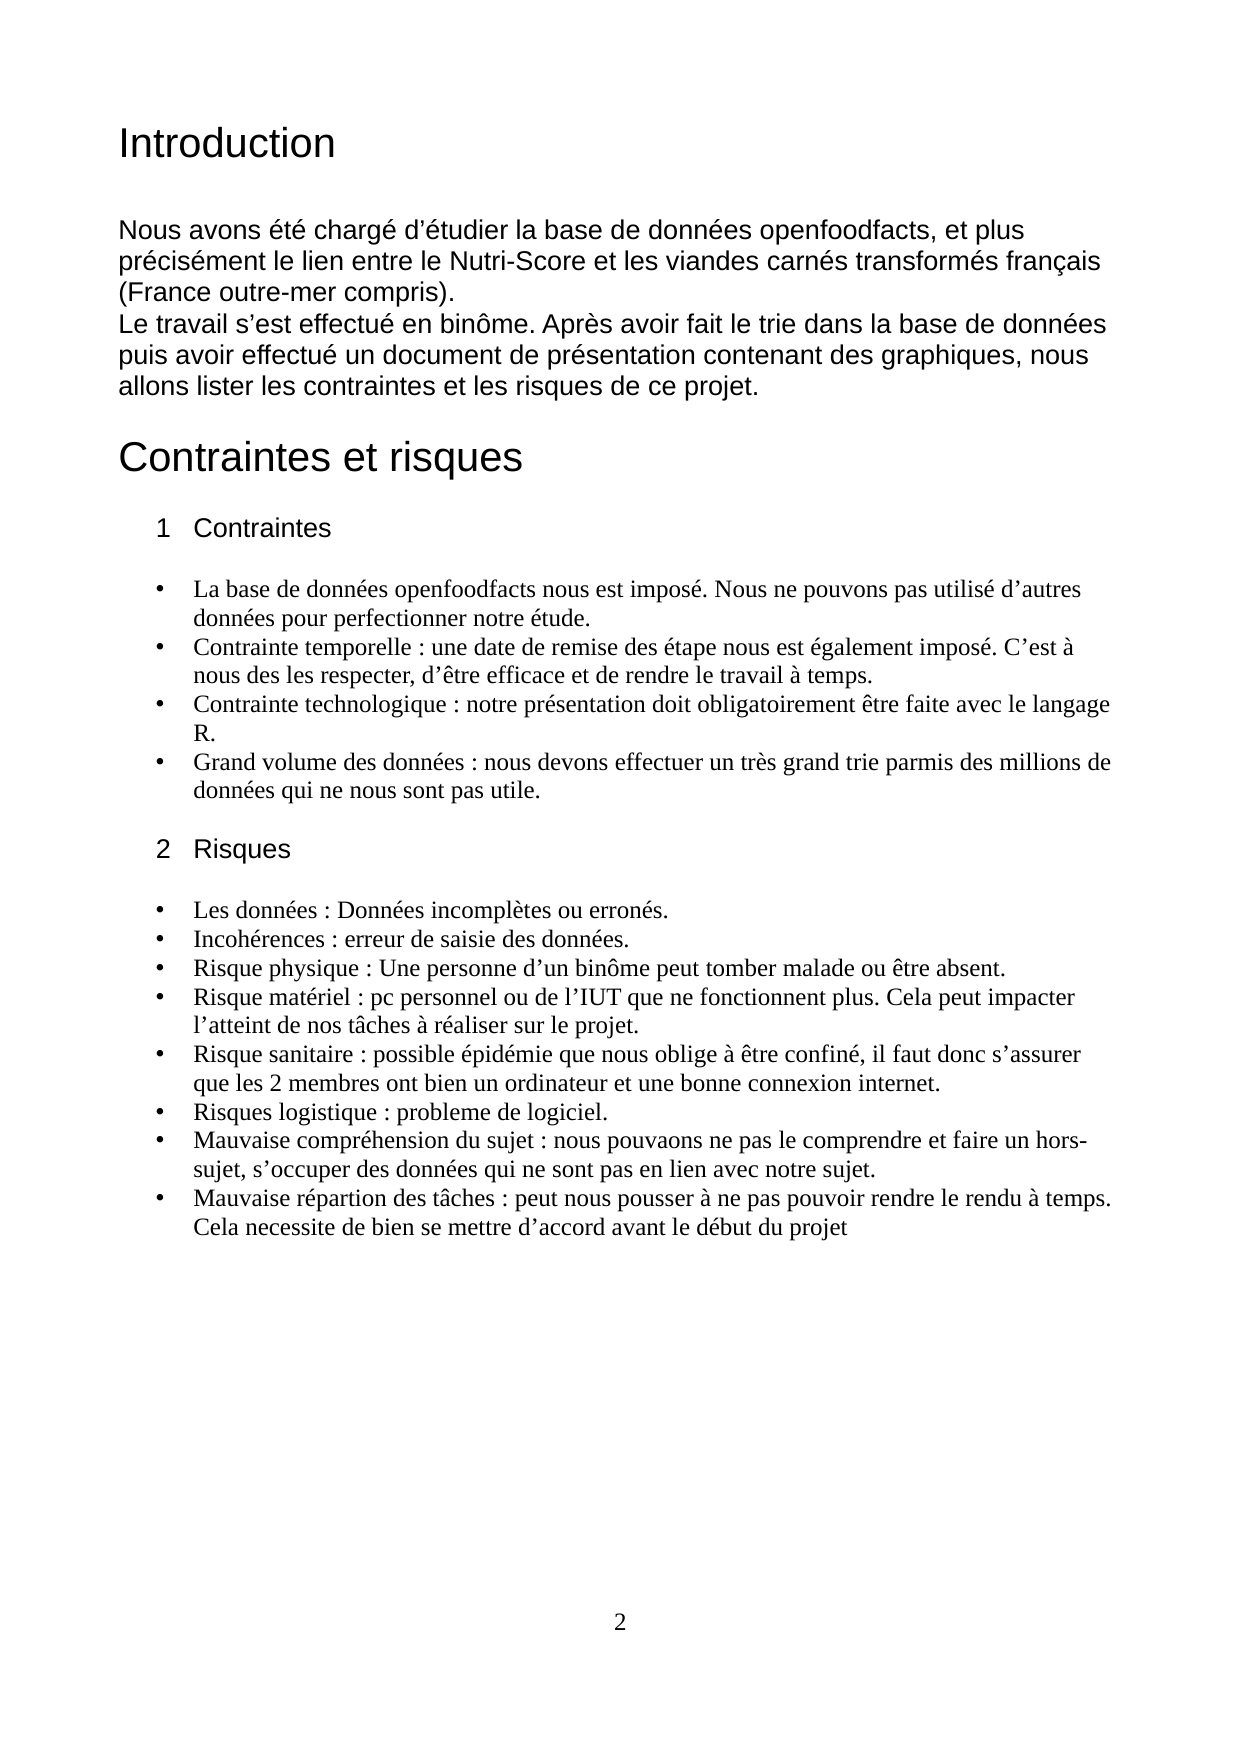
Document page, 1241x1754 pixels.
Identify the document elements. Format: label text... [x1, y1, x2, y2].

list Contrainte temporelle : une date de remise des étape nous est également imposé. C’est à nous des les respecter, d’être efficace et de rendre le travail à temps. [156, 632, 1122, 689]
list Mauvaise répartion des tâches : peut nous pousser à ne pas pouvoir rendre le rendu à temps. Cela necessite de bien se mettre d’accord avant le début du projet [156, 1183, 1122, 1241]
list Incohérences : erreur de saisie des données. [156, 924, 1122, 953]
list Risque matériel : pc personnel ou de l’IUT que ne fonctionnent plus. Cela peut impacter l’atteint de nos tâches à réaliser sur le projet. [156, 982, 1122, 1039]
list Contraintes [156, 512, 1122, 543]
text Nous avons été chargé d’étudier la base de données openfoodfacts, et plus précisément le lien entre le Nutri-Score et les viandes carnés transformés français (France outre-mer compris). [118, 214, 1122, 308]
list Les données : Données incomplètes ou erronés. [156, 896, 1122, 924]
text Contraintes et risques [118, 433, 1122, 481]
list Contrainte technologique : notre présentation doit obligatoirement être faite avec le langage R. [156, 689, 1122, 747]
list La base de données openfoodfacts nous est imposé. Nous ne pouvons pas utilisé d’autres données pour perfectionner notre étude. [156, 574, 1122, 632]
list Risque physique : Une personne d’un binôme peut tomber malade ou être absent. [156, 953, 1122, 982]
text Le travail s’est effectué en binôme. Après avoir fait le trie dans la base de données puis avoir effectué un document de présentation contenant des graphiques, nous allons lister les contraintes et les risques de ce projet. [118, 308, 1122, 401]
list Risque sanitaire : possible épidémie que nous oblige à être confiné, il faut donc s’assurer que les 2 membres ont bien un ordinateur et une bonne connexion internet. [156, 1039, 1122, 1097]
list Risques [156, 833, 1122, 864]
list Grand volume des données : nous devons effectuer un très grand trie parmis des millions de données qui ne nous sont pas utile. [156, 747, 1122, 804]
text Introduction [118, 118, 1122, 166]
list Risques logistique : probleme de logiciel. [156, 1097, 1122, 1126]
list Mauvaise compréhension du sujet : nous pouvaons ne pas le comprendre et faire un hors-sujet, s’occuper des données qui ne sont pas en lien avec notre sujet. [156, 1126, 1122, 1183]
